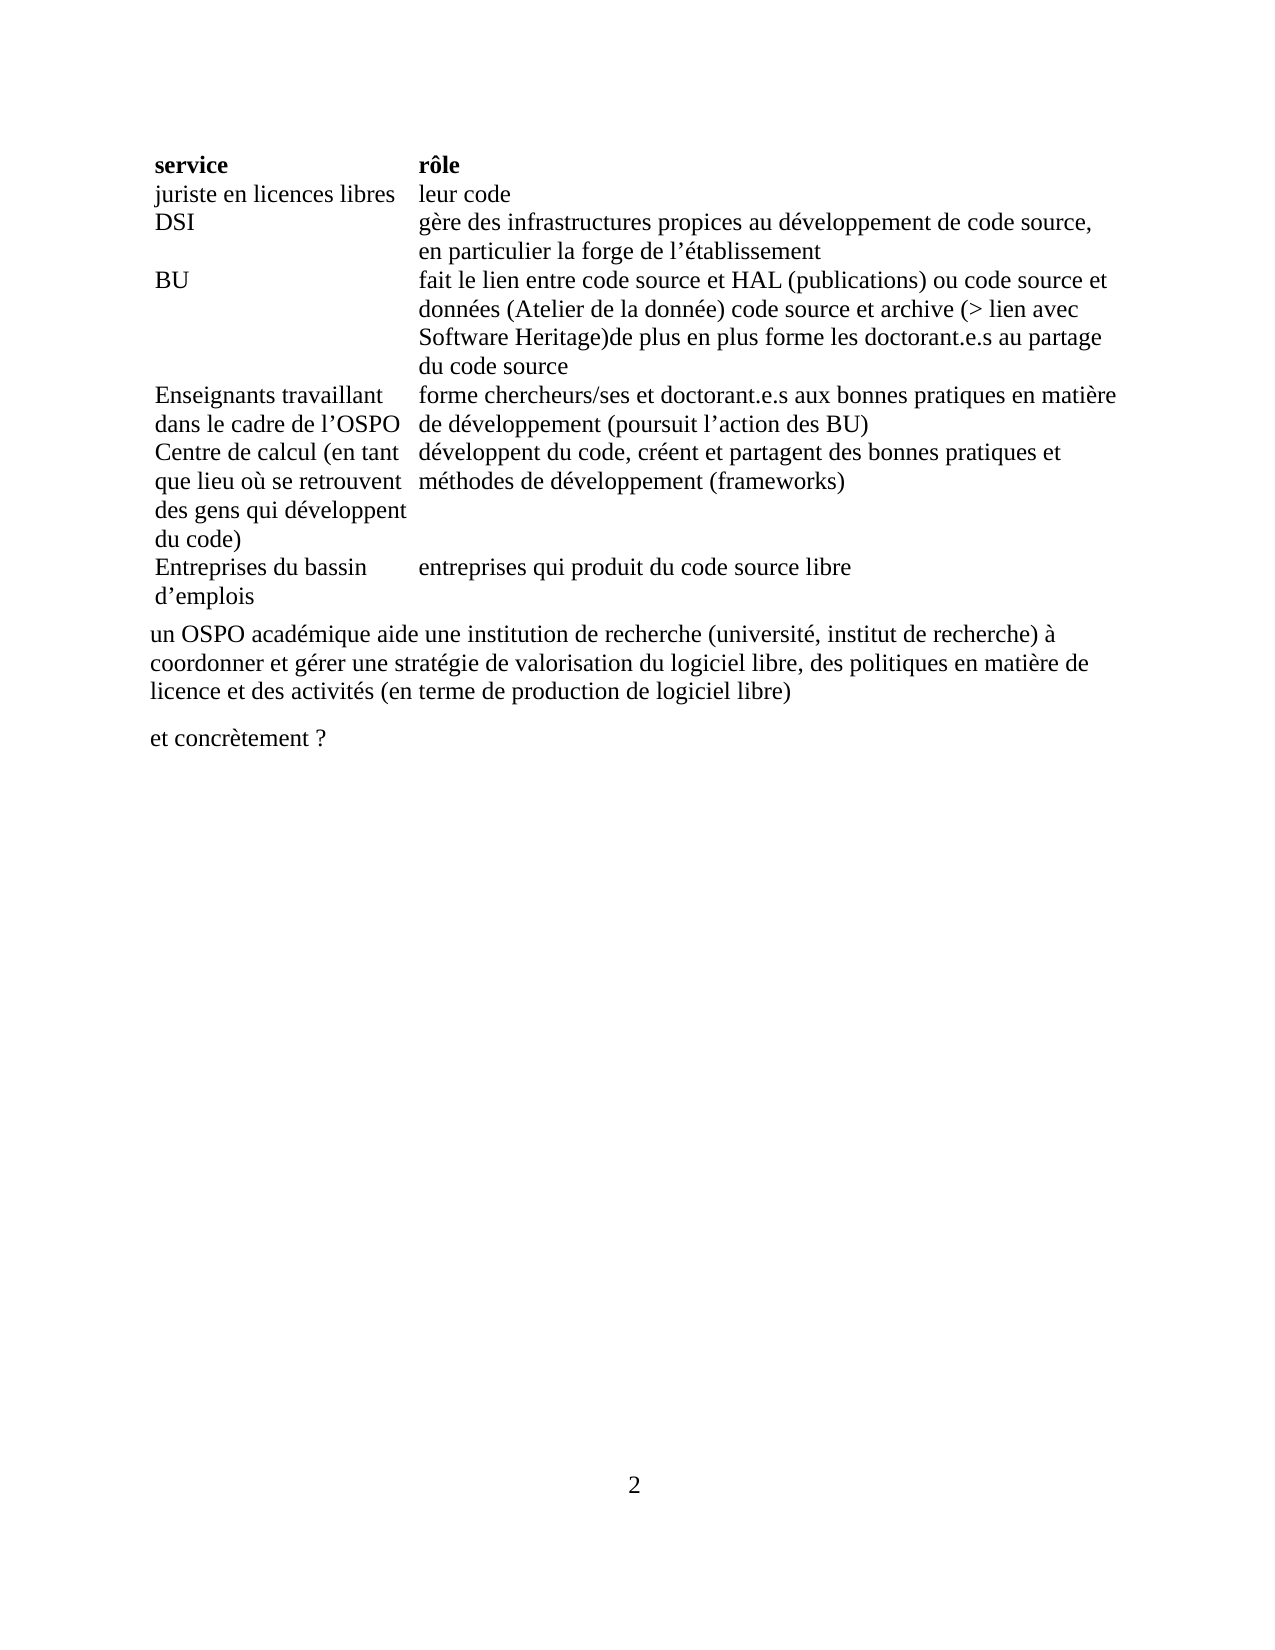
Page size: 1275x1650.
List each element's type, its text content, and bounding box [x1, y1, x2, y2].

table_cell Centre de calcul (en tant que lieu où se retrouvent des gens qui développent du code) [150, 438, 414, 552]
text un OSPO académique aide une institution de recherche (université, institut de recherche) à coordonner et gérer une stratégie de valorisation du logiciel libre, des politiques en matière de licence et des activités (en terme de production de logiciel libre) [150, 619, 1125, 705]
table_cell juriste en licences libres [150, 179, 414, 207]
text et concrètement ? [150, 723, 1125, 752]
table_cell forme chercheurs/ses et doctorant.e.s aux bonnes pratiques en matière de développement (poursuit l’action des BU) [414, 380, 1125, 437]
table_cell Enseignants travaillant dans le cadre de l’OSPO [150, 380, 414, 437]
table_cell BU [150, 265, 414, 380]
table_cell gère des infrastructures propices au développement de code source, en particulier la forge de l’établissement [414, 208, 1125, 265]
table_cell fait le lien entre code source et HAL (publications) ou code source et données (Atelier de la donnée) code source et archive (> lien avec Software Heritage)de plus en plus forme les doctorant.e.s au partage du code source [414, 265, 1125, 380]
table_header rôle [414, 150, 1125, 179]
table_cell leur code [414, 179, 1125, 207]
table_cell Entreprises du bassin d’emplois [150, 553, 414, 610]
table_header service [150, 150, 414, 179]
table_cell développent du code, créent et partagent des bonnes pratiques et méthodes de développement (frameworks) [414, 438, 1125, 552]
table_cell entreprises qui produit du code source libre [414, 553, 1125, 610]
table_cell DSI [150, 208, 414, 265]
